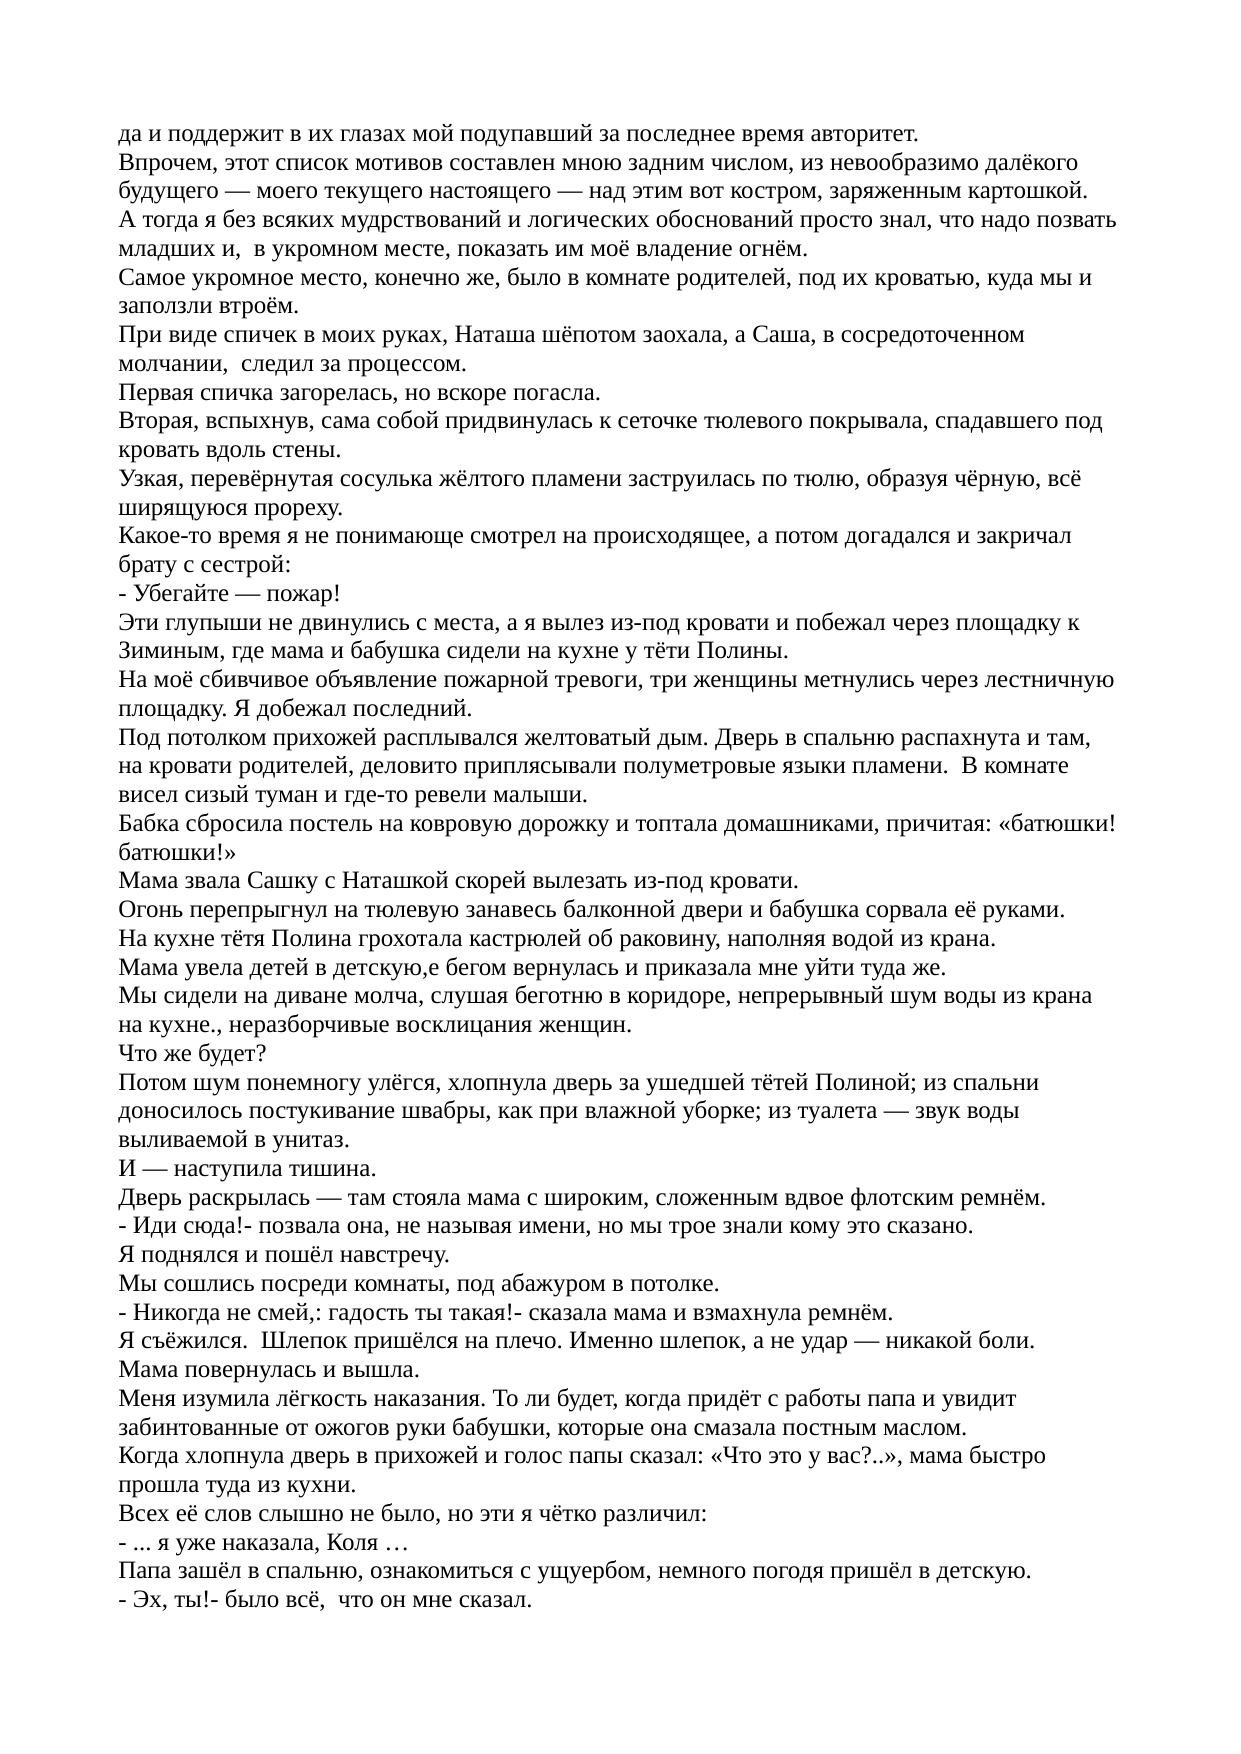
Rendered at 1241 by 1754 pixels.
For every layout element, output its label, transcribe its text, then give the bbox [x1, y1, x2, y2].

text Мы сошлись посреди комнаты, под абажуром в потолке. [118, 1268, 1122, 1297]
text При виде спичек в моих руках, Наташа шёпотом заохала, а Саша, в сосредоточенном молчании, следил за процессом. [118, 319, 1122, 377]
text Мама повернулась и вышла. [118, 1354, 1122, 1383]
text - ... я уже наказала, Коля … [118, 1527, 1122, 1556]
text да и поддержит в их глазах мой подупавший за последнее время авторитет. [118, 118, 1122, 147]
text На моё сбивчивое объявление пожарной тревоги, три женщины метнулись через лестничную площадку. Я добежал последний. [118, 664, 1122, 722]
text Когда хлопнула дверь в прихожей и голос папы сказал: «Что это у вас?..», мама быстро прошла туда из кухни. [118, 1441, 1122, 1498]
text Огонь перепрыгнул на тюлевую занавесь балконной двери и бабушка сорвала её руками. [118, 894, 1122, 923]
text Первая спичка загорелась, но вскоре погасла. [118, 377, 1122, 406]
text Впрочем, этот список мотивов составлен мною задним числом, из невообразимо далёкого будущего — моего текущего настоящего — над этим вот костром, заряженным картошкой. [118, 147, 1122, 204]
text - Эх, ты!- было всё, что он мне сказал. [118, 1584, 1122, 1613]
text На кухне тётя Полина грохотала кастрюлей об раковину, наполняя водой из крана. [118, 923, 1122, 952]
text - Убегайте — пожар! [118, 578, 1122, 607]
text Меня изумила лёгкость наказания. То ли будет, когда придёт с работы папа и увидит забинтованные от ожогов руки бабушки, которые она смазала постным маслом. [118, 1383, 1122, 1441]
text Под потолком прихожей расплывался желтоватый дым. Дверь в спальню распахнута и там, на кровати родителей, деловито приплясывали полуметровые языки пламени. В комнате висел сизый туман и где-то ревели малыши. [118, 722, 1122, 808]
text Дверь раскрылась — там стояла мама с широким, сложенным вдвое флотским ремнём. [118, 1182, 1122, 1211]
text - Иди сюда!- позвала она, не называя имени, но мы трое знали кому это сказано. [118, 1211, 1122, 1239]
text Папа зашёл в спальню, ознакомиться с ущуербом, немного погодя пришёл в детскую. [118, 1556, 1122, 1584]
text Что же будет? [118, 1038, 1122, 1067]
text Узкая, перевёрнутая сосулька жёлтого пламени заструилась по тюлю, образуя чёрную, всё ширящуюся прореху. [118, 463, 1122, 521]
text - Никогда не смей,: гадость ты такая!- сказала мама и взмахнула ремнём. [118, 1297, 1122, 1326]
text А тогда я без всяких мудрствований и логических обоснований просто знал, что надо позвать младших и, в укромном месте, показать им моё владение огнём. [118, 204, 1122, 262]
text Бабка сбросила постель на ковровую дорожку и топтала домашниками, причитая: «батюшки! батюшки!» [118, 808, 1122, 866]
text Какое-то время я не понимающе смотрел на происходящее, а потом догадался и закричал брату с сестрой: [118, 521, 1122, 578]
text Вторая, вспыхнув, сама собой придвинулась к сеточке тюлевого покрывала, спадавшего под кровать вдоль стены. [118, 406, 1122, 463]
text Мама звала Сашку с Наташкой скорей вылезать из-под кровати. [118, 866, 1122, 894]
text Самое укромное место, конечно же, было в комнате родителей, под их кроватью, куда мы и заползли втроём. [118, 262, 1122, 319]
text Эти глупыши не двинулись с места, а я вылез из-под кровати и побежал через площадку к Зиминым, где мама и бабушка сидели на кухне у тёти Полины. [118, 607, 1122, 664]
text И — наступила тишина. [118, 1153, 1122, 1182]
text Всех её слов слышно не было, но эти я чётко различил: [118, 1498, 1122, 1527]
text Мы сидели на диване молча, слушая беготню в коридоре, непрерывный шум воды из крана на кухне., неразборчивые восклицания женщин. [118, 981, 1122, 1038]
text Я поднялся и пошёл навстречу. [118, 1239, 1122, 1268]
text Мама увела детей в детскую,е бегом вернулась и приказала мне уйти туда же. [118, 952, 1122, 981]
text Я съёжился. Шлепок пришёлся на плечо. Именно шлепок, а не удар — никакой боли. [118, 1326, 1122, 1354]
text Потом шум понемногу улёгся, хлопнула дверь за ушедшей тётей Полиной; из спальни доносилось постукивание швабры, как при влажной уборке; из туалета — звук воды выливаемой в унитаз. [118, 1067, 1122, 1153]
